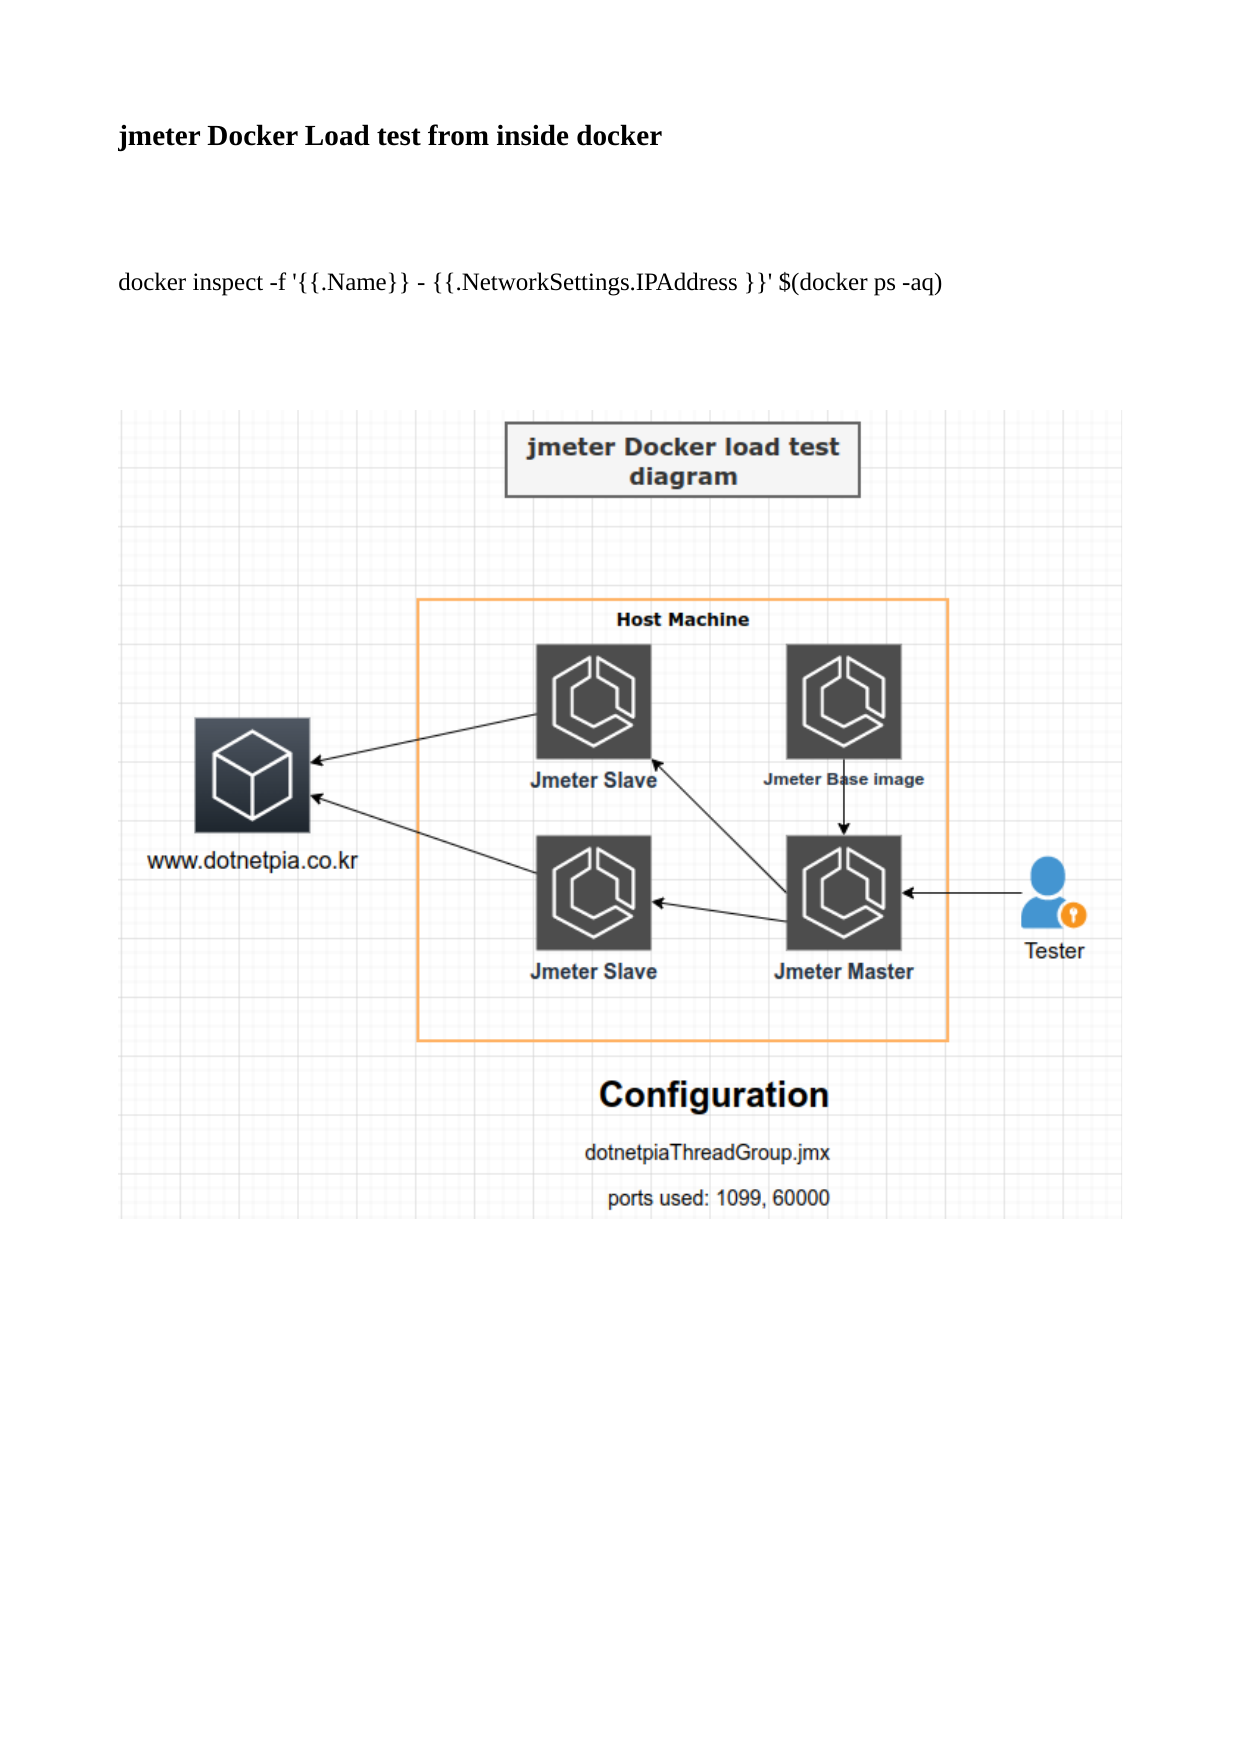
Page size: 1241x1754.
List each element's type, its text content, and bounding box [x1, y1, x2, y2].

text docker inspect -f '{{.Name}} - {{.NetworkSettings.IPAddress }}' $(docker ps -aq) [118, 267, 1122, 295]
text jmeter Docker Load test from inside docker [118, 118, 1122, 152]
picture [118, 410, 1123, 1219]
